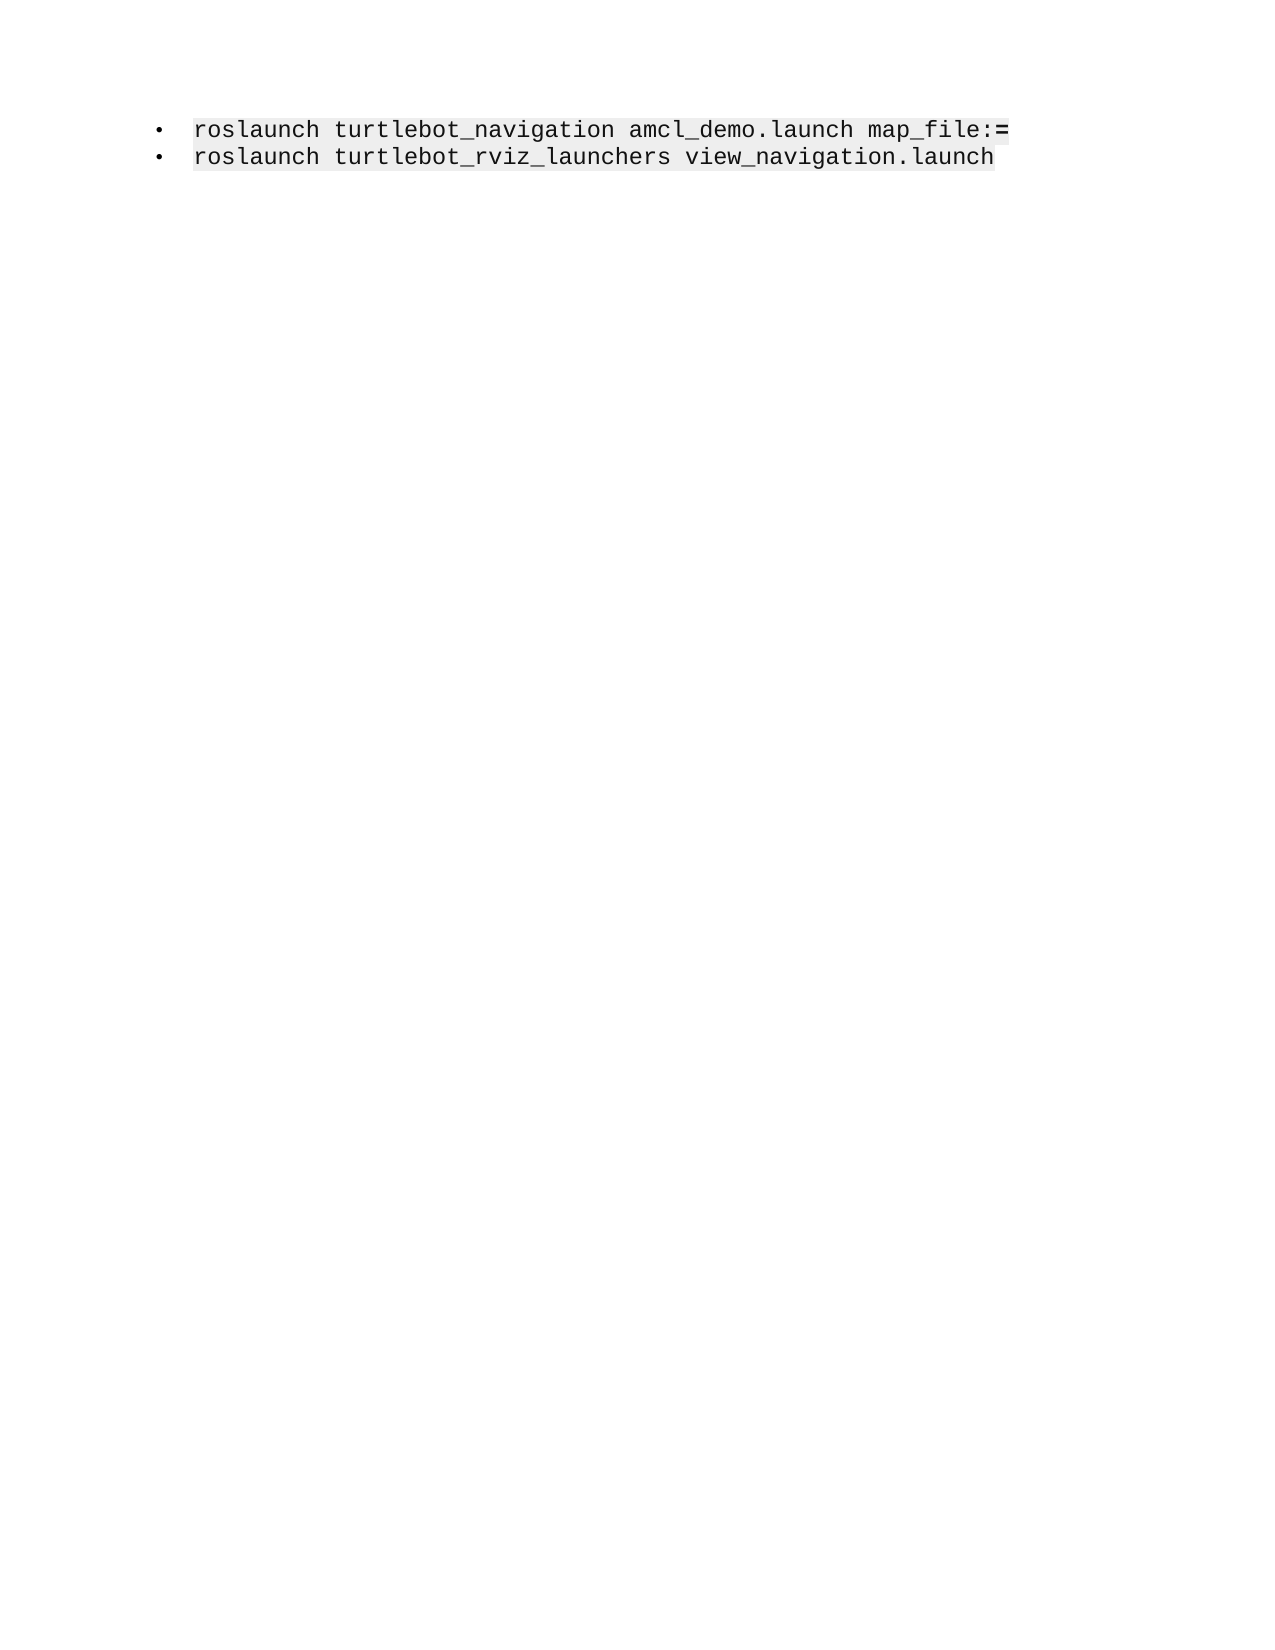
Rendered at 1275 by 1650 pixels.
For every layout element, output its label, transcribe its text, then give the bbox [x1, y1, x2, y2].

list roslaunch turtlebot_rviz_launchers view_navigation.launch [156, 145, 1157, 171]
list roslaunch turtlebot_navigation amcl_demo.launch map_file:= [156, 118, 1157, 145]
